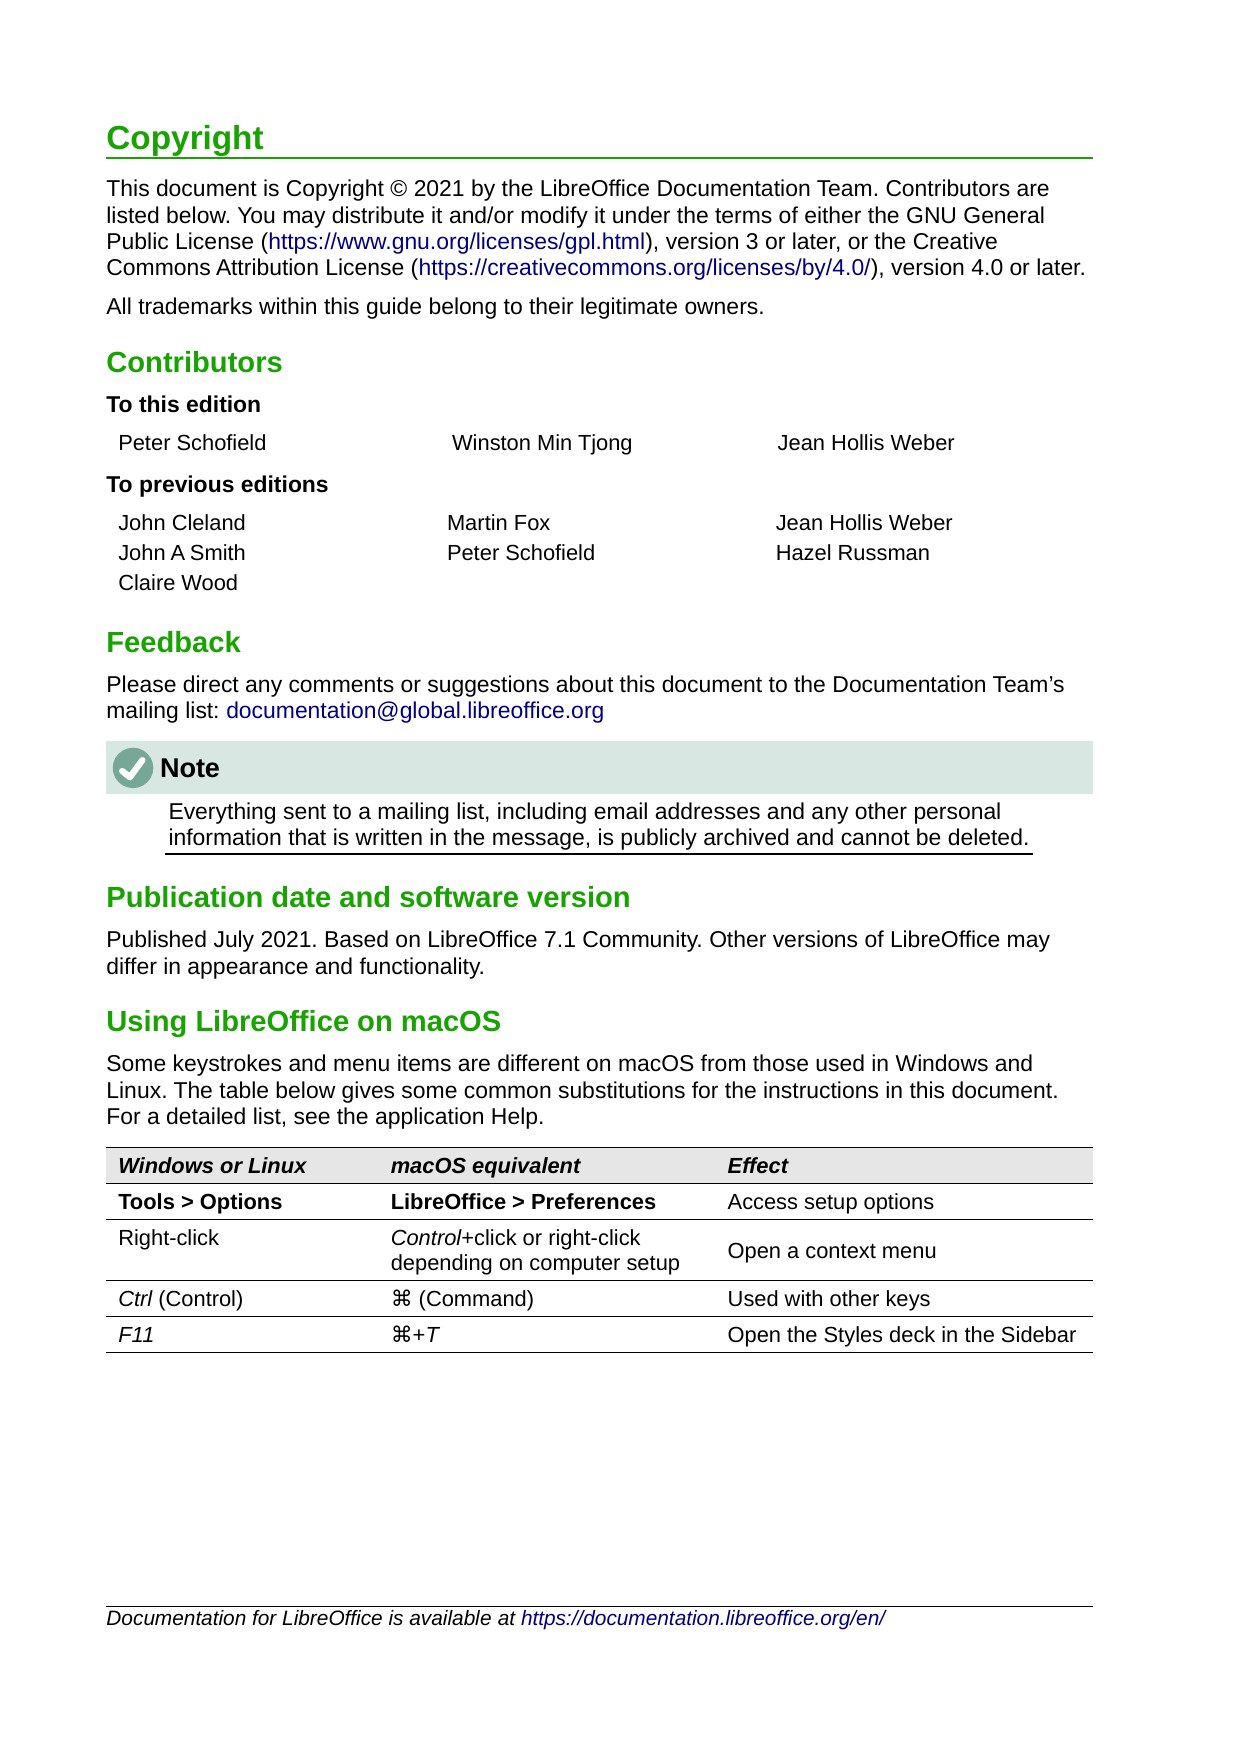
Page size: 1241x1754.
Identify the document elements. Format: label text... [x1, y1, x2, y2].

table_cell Claire Wood [106, 570, 435, 600]
text All trademarks within this guide belong to their legitimate owners. [106, 293, 1093, 319]
table_cell Tools > Options [106, 1184, 379, 1219]
table_header Martin Fox [435, 510, 764, 540]
table_header Peter Schofield [106, 430, 440, 459]
table_header John Cleland [106, 510, 435, 540]
text To previous editions [106, 471, 1093, 497]
table_cell ⌘ (Command) [379, 1281, 716, 1316]
table_header Winston Min Tjong [440, 430, 766, 459]
text To this edition [106, 391, 1093, 417]
table_cell Right-click [106, 1220, 379, 1280]
text Everything sent to a mailing list, including email addresses and any other personal information that is written in the message, is publicly archived and cannot be deleted. [165, 794, 1033, 853]
subtitle Contributors [106, 344, 1093, 378]
subtitle Copyright [106, 118, 1093, 157]
table_cell Control+click or right-click depending on computer setup [379, 1220, 716, 1280]
table_cell Open a context menu [716, 1220, 1093, 1280]
table_cell Hazel Russman [764, 540, 1093, 570]
table_header macOS equivalent [379, 1148, 716, 1183]
table_cell John A Smith [106, 540, 435, 570]
table_cell Access setup options [716, 1184, 1093, 1219]
table_cell ⌘+T [379, 1317, 716, 1352]
table_cell Ctrl (Control) [106, 1281, 379, 1316]
table_cell Used with other keys [716, 1281, 1093, 1316]
table_header Effect [716, 1148, 1093, 1183]
text This document is Copyright © 2021 by the LibreOffice Documentation Team. Contributors are listed below. You may distribute it and/or modify it under the terms of either the GNU General Public License (https://www.gnu.org/licenses/gpl.html), version 3 or later, or the Creative Commons Attribution License (https://creativecommons.org/licenses/by/4.0/), version 4.0 or later. [106, 175, 1093, 281]
text Published July 2021. Based on LibreOffice 7.1 Community. Other versions of LibreOffice may differ in appearance and functionality. [106, 926, 1093, 979]
table_cell Peter Schofield [435, 540, 764, 570]
table_cell [764, 570, 1093, 600]
table_header Jean Hollis Weber [764, 510, 1093, 540]
subtitle Using LibreOffice on macOS [106, 1004, 1093, 1038]
table_cell [435, 570, 764, 600]
table_cell F11 [106, 1317, 379, 1352]
subtitle Publication date and software version [106, 880, 1093, 914]
subtitle Note [106, 741, 1093, 794]
table_header Jean Hollis Weber [766, 430, 1093, 459]
table_cell Open the Styles deck in the Sidebar [716, 1317, 1093, 1352]
table_cell LibreOffice > Preferences [379, 1184, 716, 1219]
text Some keystrokes and menu items are different on macOS from those used in Windows and Linux. The table below gives some common substitutions for the instructions in this document. For a detailed list, see the application Help. [106, 1050, 1093, 1129]
subtitle Feedback [106, 625, 1093, 658]
text Please direct any comments or suggestions about this document to the Documentation Team’s mailing list: documentation@global.libreoffice.org [106, 671, 1093, 723]
table_header Windows or Linux [106, 1148, 379, 1183]
